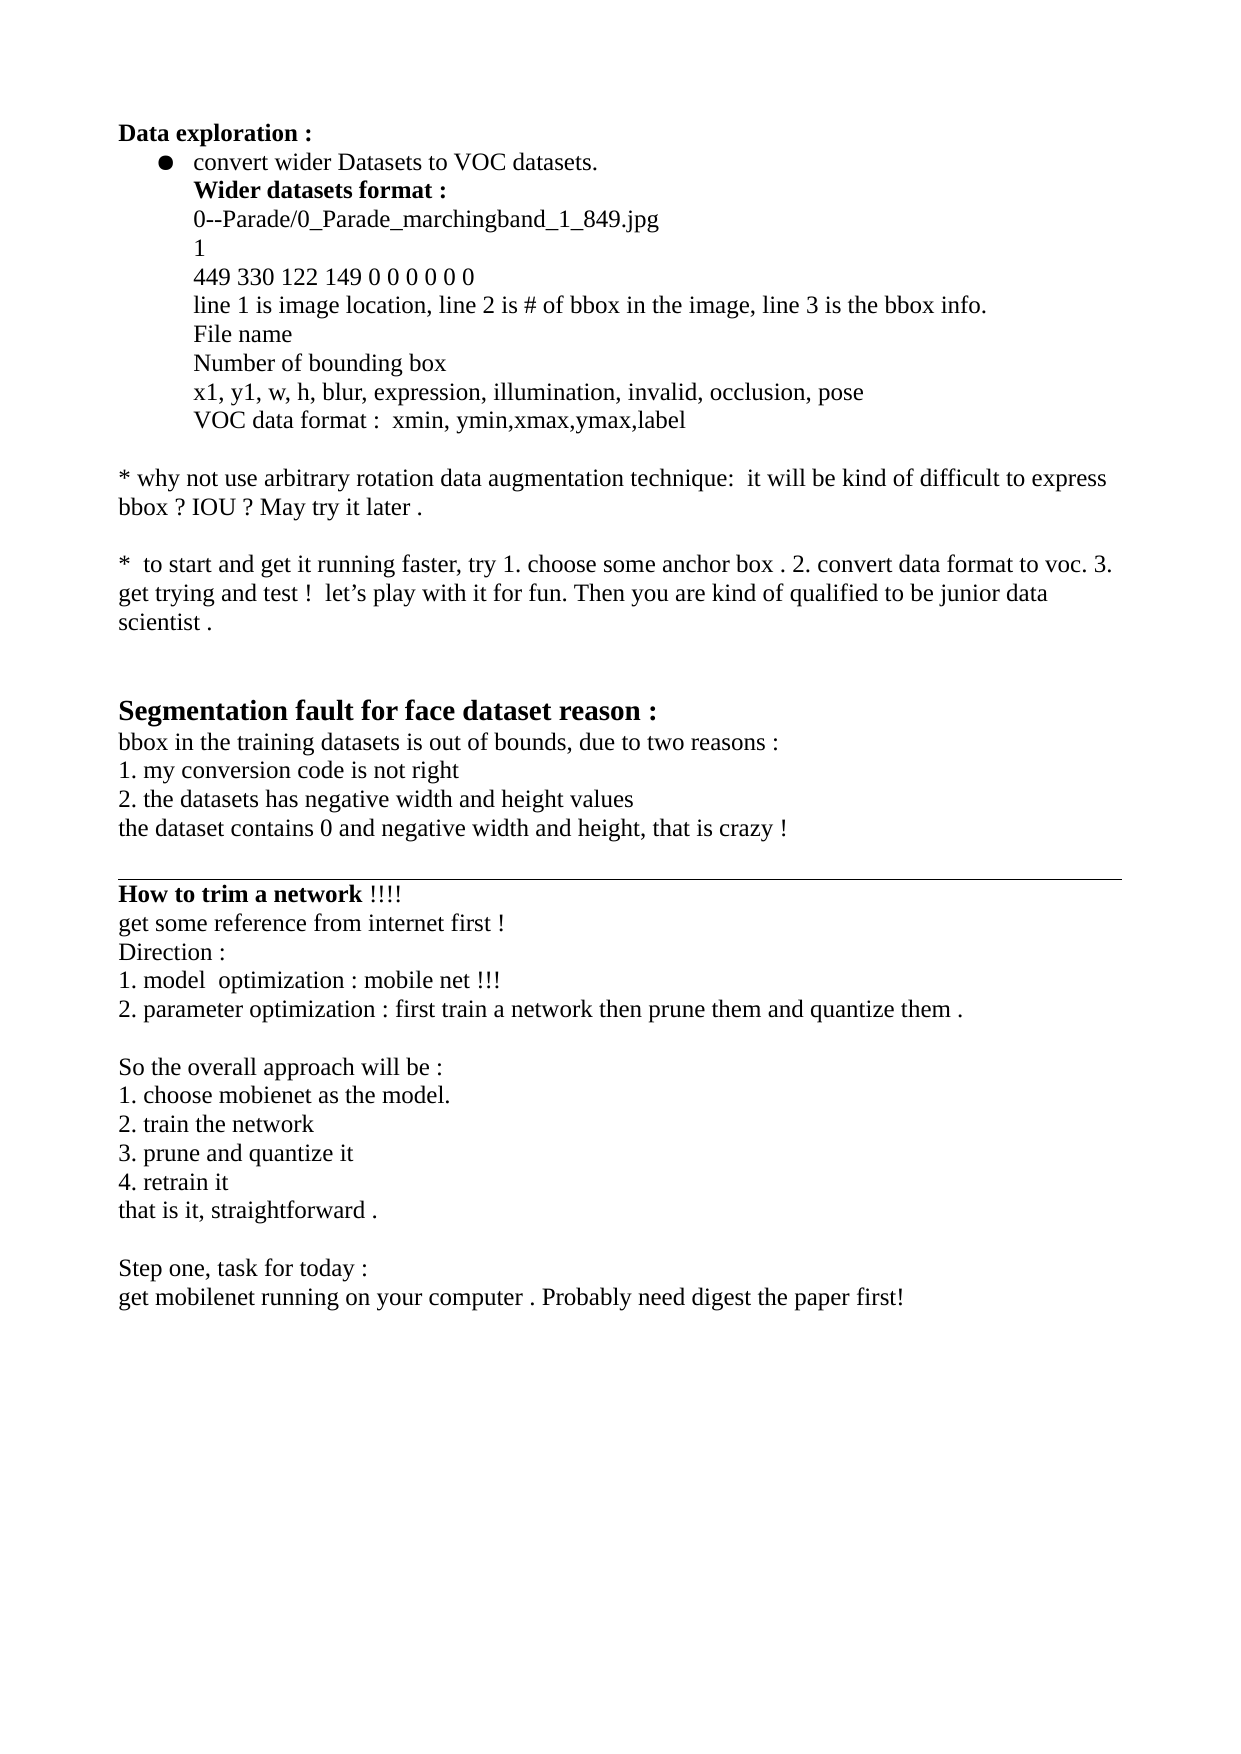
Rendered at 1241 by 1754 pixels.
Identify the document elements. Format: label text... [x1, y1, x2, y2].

text 1. model optimization : mobile net !!! [118, 966, 1122, 994]
text How to trim a network !!!! [118, 880, 1122, 908]
list 449 330 122 149 0 0 0 0 0 0 [156, 262, 1122, 291]
text bbox in the training datasets is out of bounds, due to two reasons : [118, 727, 1122, 755]
list VOC data format : xmin, ymin,xmax,ymax,label [156, 406, 1122, 434]
text 4. retrain it [118, 1167, 1122, 1196]
list x1, y1, w, h, blur, expression, illumination, invalid, occlusion, pose [156, 377, 1122, 406]
list Wider datasets format : [156, 176, 1122, 204]
list Number of bounding box [156, 348, 1122, 377]
text 2. parameter optimization : first train a network then prune them and quantize them . [118, 994, 1122, 1023]
list 0--Parade/0_Parade_marchingband_1_849.jpg [156, 204, 1122, 233]
text 2. the datasets has negative width and height values [118, 784, 1122, 813]
text get mobilenet running on your computer . Probably need digest the paper first! [118, 1282, 1122, 1311]
list line 1 is image location, line 2 is # of bbox in the image, line 3 is the bbox info. [156, 291, 1122, 319]
list convert wider Datasets to VOC datasets. [156, 147, 1122, 176]
text the dataset contains 0 and negative width and height, that is crazy ! [118, 813, 1122, 842]
text Data exploration : [118, 118, 1122, 147]
text 3. prune and quantize it [118, 1138, 1122, 1167]
text 1. my conversion code is not right [118, 755, 1122, 784]
text that is it, straightforward . [118, 1196, 1122, 1224]
text 1. choose mobienet as the model. [118, 1081, 1122, 1109]
text Direction : [118, 937, 1122, 966]
list File name [156, 319, 1122, 348]
text So the overall approach will be : [118, 1052, 1122, 1081]
text Segmentation fault for face dataset reason : [118, 693, 1122, 727]
list 1 [156, 233, 1122, 262]
text * why not use arbitrary rotation data augmentation technique: it will be kind of difficult to express bbox ? IOU ? May try it later . [118, 463, 1122, 521]
text Step one, task for today : [118, 1253, 1122, 1282]
text 2. train the network [118, 1109, 1122, 1138]
text get some reference from internet first ! [118, 908, 1122, 937]
text * to start and get it running faster, try 1. choose some anchor box . 2. convert data format to voc. 3. get trying and test ! let’s play with it for fun. Then you are kind of qualified to be junior data scientist . [118, 549, 1122, 636]
